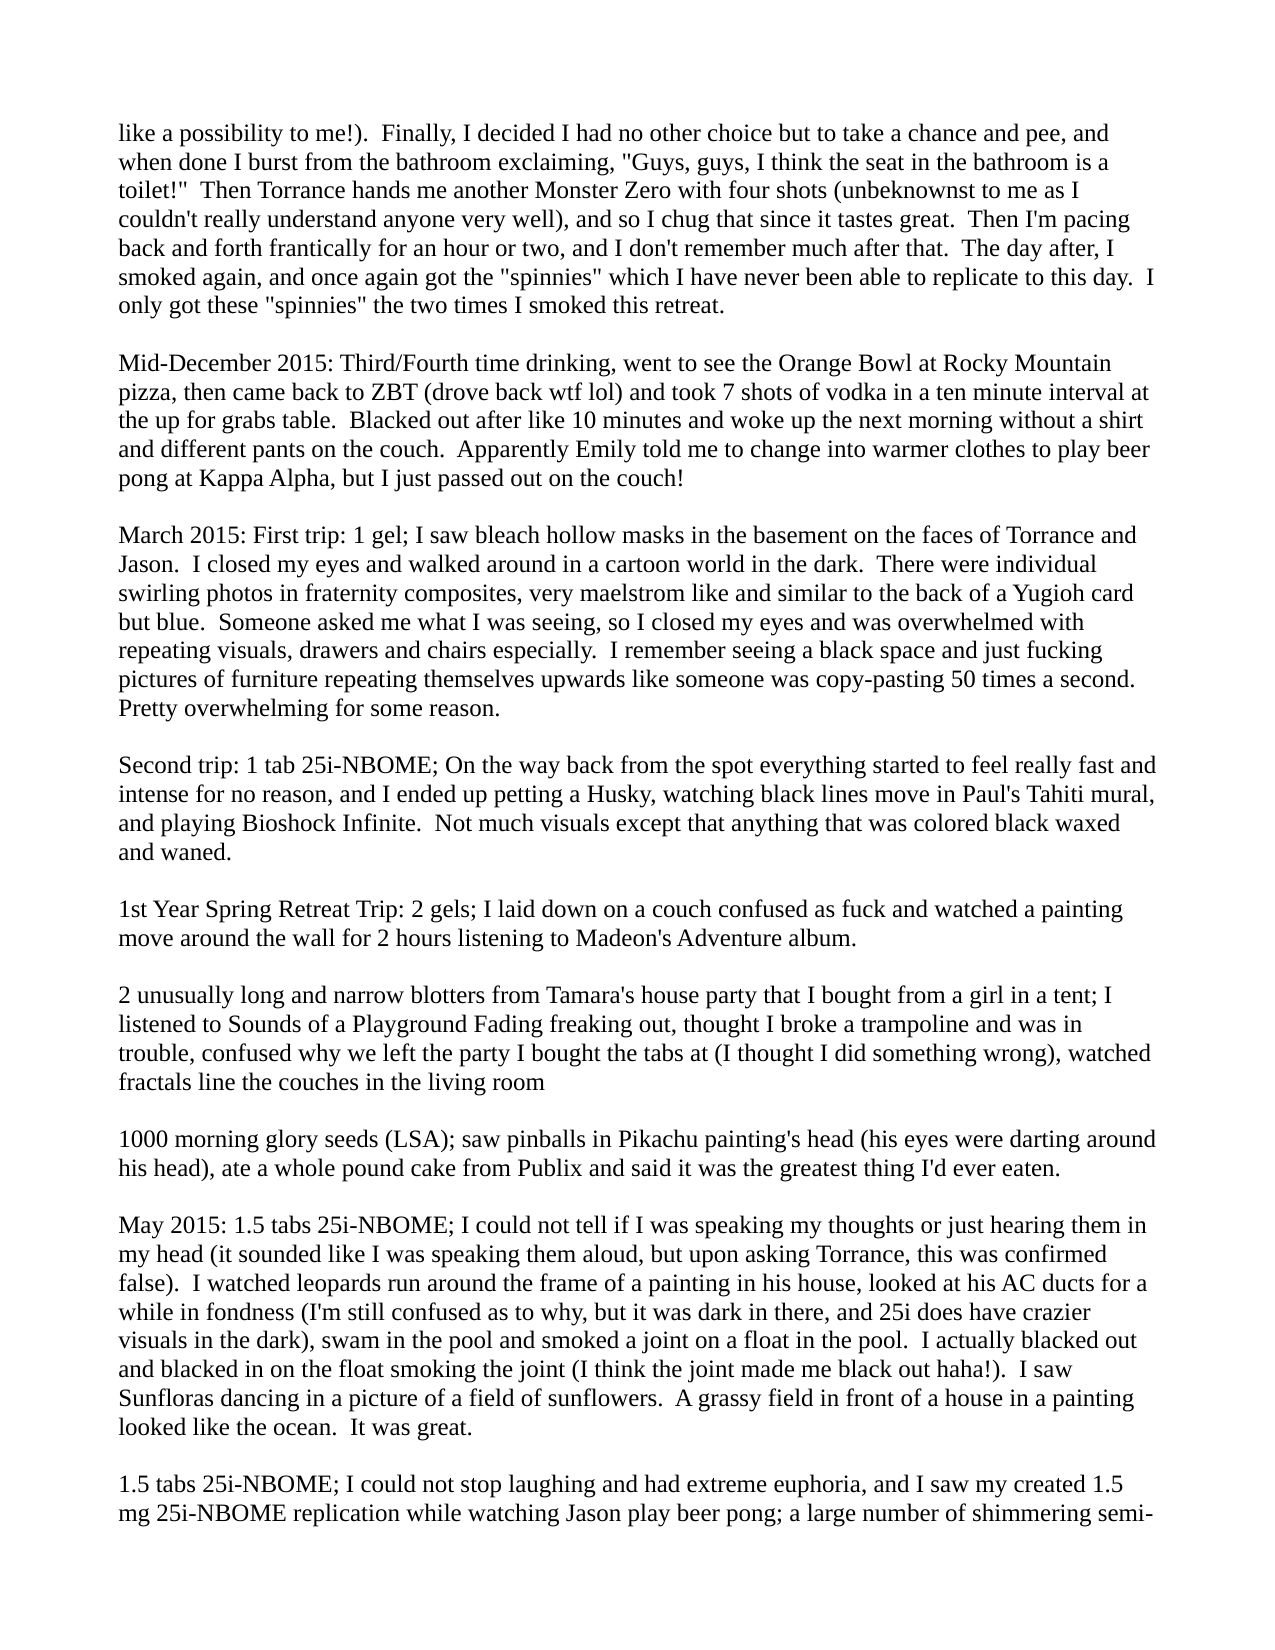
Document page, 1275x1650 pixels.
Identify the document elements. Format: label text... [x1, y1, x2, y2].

text 1.5 tabs 25i-NBOME; I could not stop laughing and had extreme euphoria, and I saw my created 1.5 mg 25i-NBOME replication while watching Jason play beer pong; a large number of shimmering semi- [118, 1469, 1157, 1527]
text 1st Year Spring Retreat Trip: 2 gels; I laid down on a couch confused as fuck and watched a painting move around the wall for 2 hours listening to Madeon's Adventure album. [118, 894, 1157, 952]
text 1000 morning glory seeds (LSA); saw pinballs in Pikachu painting's head (his eyes were darting around his head), ate a whole pound cake from Publix and said it was the greatest thing I'd ever eaten. [118, 1124, 1157, 1182]
text Second trip: 1 tab 25i-NBOME; On the way back from the spot everything started to feel really fast and intense for no reason, and I ended up petting a Husky, watching black lines move in Paul's Tahiti mural, and playing Bioshock Infinite. Not much visuals except that anything that was colored black waxed and waned. [118, 751, 1157, 866]
text March 2015: First trip: 1 gel; I saw bleach hollow masks in the basement on the faces of Torrance and Jason. I closed my eyes and walked around in a cartoon world in the dark. There were individual swirling photos in fraternity composites, very maelstrom like and similar to the back of a Yugioh card but blue. Someone asked me what I was seeing, so I closed my eyes and was overwhelmed with repeating visuals, drawers and chairs especially. I remember seeing a black space and just fucking pictures of furniture repeating themselves upwards like someone was copy-pasting 50 times a second. Pretty overwhelming for some reason. [118, 521, 1157, 722]
text like a possibility to me!). Finally, I decided I had no other choice but to take a chance and pee, and when done I burst from the bathroom exclaiming, "Guys, guys, I think the seat in the bathroom is a toilet!" Then Torrance hands me another Monster Zero with four shots (unbeknownst to me as I couldn't really understand anyone very well), and so I chug that since it tastes great. Then I'm pacing back and forth frantically for an hour or two, and I don't remember much after that. The day after, I smoked again, and once again got the "spinnies" which I have never been able to replicate to this day. I only got these "spinnies" the two times I smoked this retreat. [118, 118, 1157, 319]
text May 2015: 1.5 tabs 25i-NBOME; I could not tell if I was speaking my thoughts or just hearing them in my head (it sounded like I was speaking them aloud, but upon asking Torrance, this was confirmed false). I watched leopards run around the frame of a painting in his house, looked at his AC ducts for a while in fondness (I'm still confused as to why, but it was dark in there, and 25i does have crazier visuals in the dark), swam in the pool and smoked a joint on a float in the pool. I actually blacked out and blacked in on the float smoking the joint (I think the joint made me black out haha!). I saw Sunfloras dancing in a picture of a field of sunflowers. A grassy field in front of a house in a painting looked like the ocean. It was great. [118, 1211, 1157, 1441]
text Mid-December 2015: Third/Fourth time drinking, went to see the Orange Bowl at Rocky Mountain pizza, then came back to ZBT (drove back wtf lol) and took 7 shots of vodka in a ten minute interval at the up for grabs table. Blacked out after like 10 minutes and woke up the next morning without a shirt and different pants on the couch. Apparently Emily told me to change into warmer clothes to play beer pong at Kappa Alpha, but I just passed out on the couch! [118, 348, 1157, 492]
text 2 unusually long and narrow blotters from Tamara's house party that I bought from a girl in a tent; I listened to Sounds of a Playground Fading freaking out, thought I broke a trampoline and was in trouble, confused why we left the party I bought the tabs at (I thought I did something wrong), watched fractals line the couches in the living room [118, 981, 1157, 1096]
